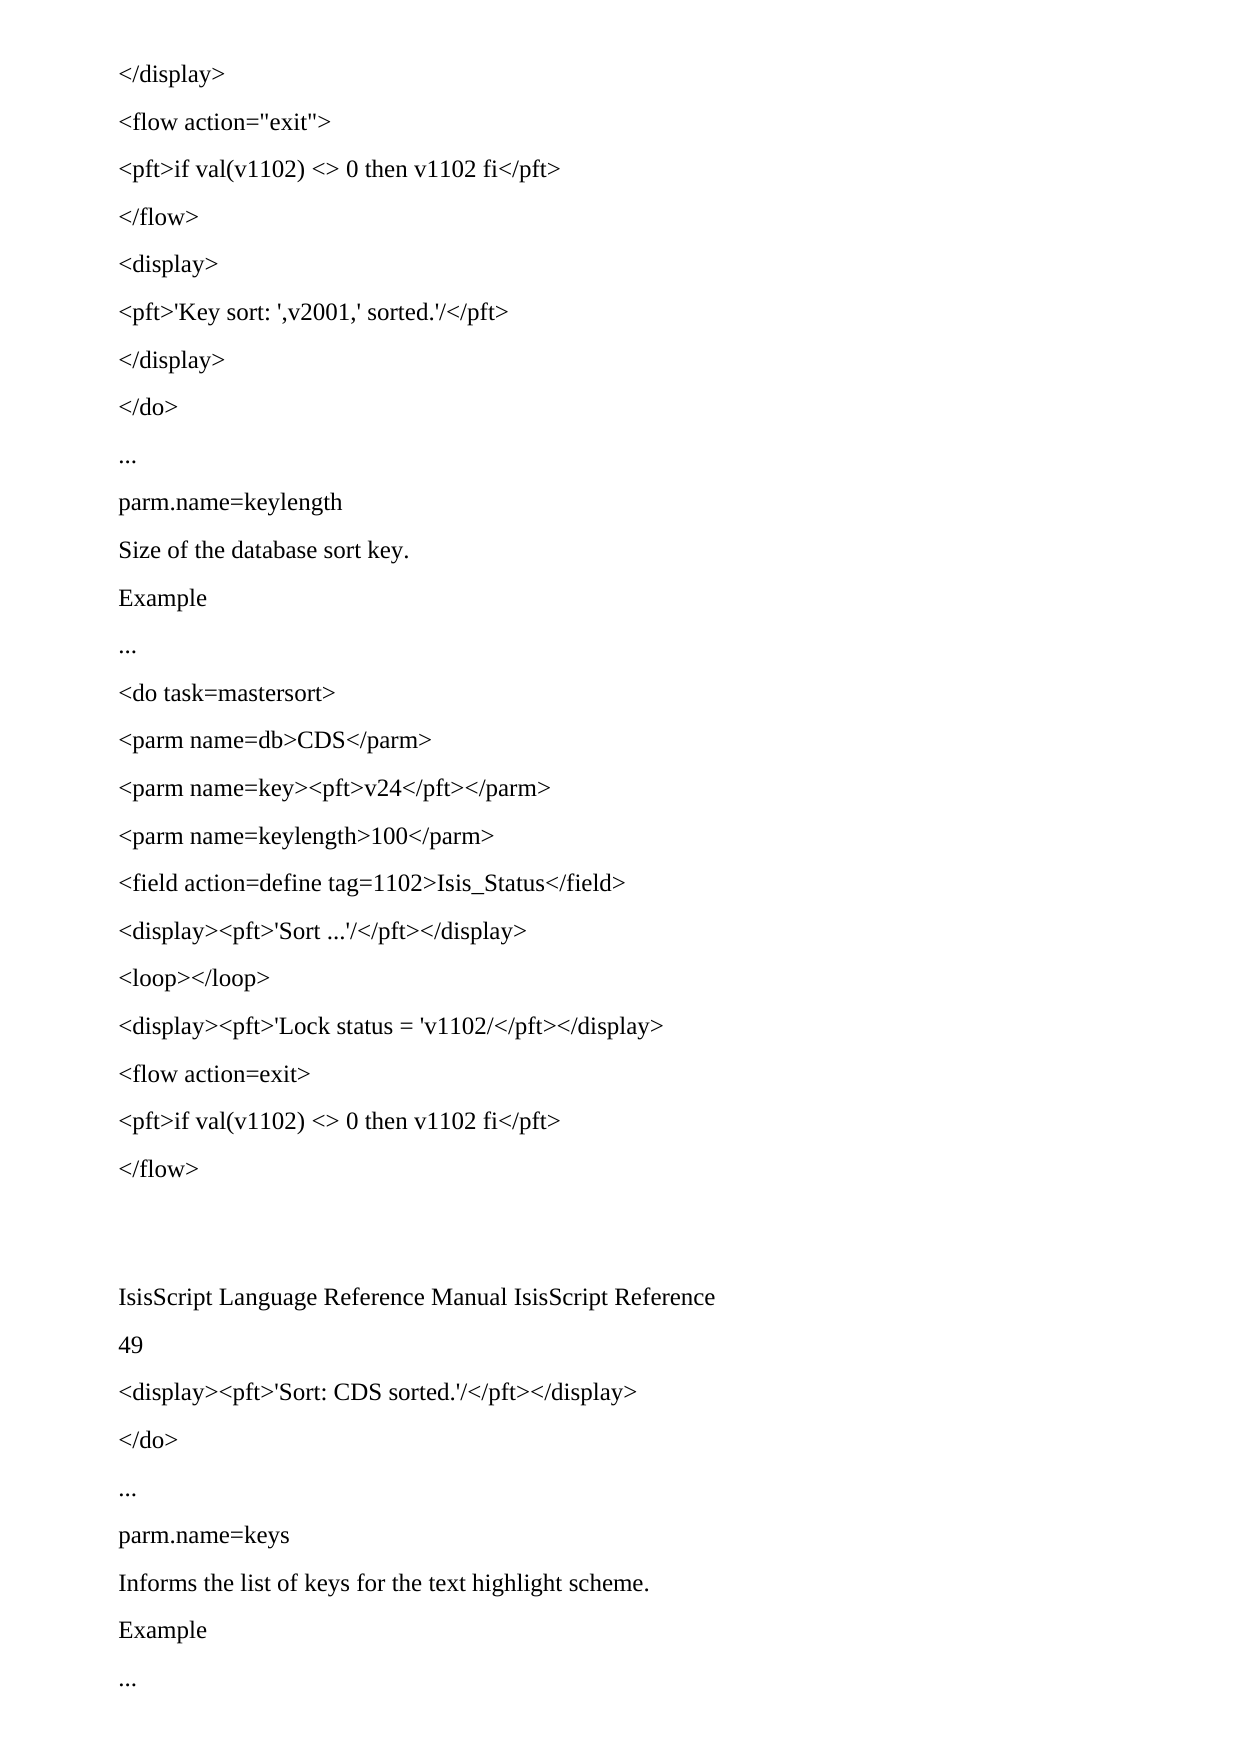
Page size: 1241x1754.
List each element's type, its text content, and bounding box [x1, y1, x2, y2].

text <display> [118, 249, 1181, 278]
text Example [118, 583, 1181, 611]
text Size of the database sort key. [118, 535, 1181, 564]
text <parm name=key><pft>v24</pft></parm> [118, 773, 1181, 802]
text <flow action=exit> [118, 1059, 1181, 1087]
text <pft>if val(v1102) <> 0 then v1102 fi</pft> [118, 1106, 1181, 1135]
text <display><pft>'Sort ...'/</pft></display> [118, 916, 1181, 945]
text ... [118, 1663, 1181, 1692]
text Informs the list of keys for the text highlight scheme. [118, 1568, 1181, 1597]
text ... [118, 440, 1181, 469]
text </do> [118, 392, 1181, 421]
text </do> [118, 1425, 1181, 1454]
text </flow> [118, 1154, 1181, 1183]
text 49 [118, 1330, 1181, 1358]
text <flow action="exit"> [118, 107, 1181, 135]
text <loop></loop> [118, 963, 1181, 992]
text IsisScript Language Reference Manual IsisScript Reference [118, 1282, 1181, 1311]
text <display><pft>'Lock status = 'v1102/</pft></display> [118, 1011, 1181, 1040]
text <do task=mastersort> [118, 678, 1181, 707]
text <field action=define tag=1102>Isis_Status</field> [118, 868, 1181, 897]
text ... [118, 630, 1181, 659]
text <parm name=keylength>100</parm> [118, 821, 1181, 849]
text <pft>if val(v1102) <> 0 then v1102 fi</pft> [118, 154, 1181, 183]
text </display> [118, 59, 1181, 88]
text <parm name=db>CDS</parm> [118, 726, 1181, 754]
text parm.name=keys [118, 1520, 1181, 1549]
text <display><pft>'Sort: CDS sorted.'/</pft></display> [118, 1377, 1181, 1406]
text ... [118, 1473, 1181, 1501]
text </display> [118, 345, 1181, 373]
text Example [118, 1615, 1181, 1644]
text </flow> [118, 202, 1181, 231]
text parm.name=keylength [118, 487, 1181, 516]
text <pft>'Key sort: ',v2001,' sorted.'/</pft> [118, 297, 1181, 326]
